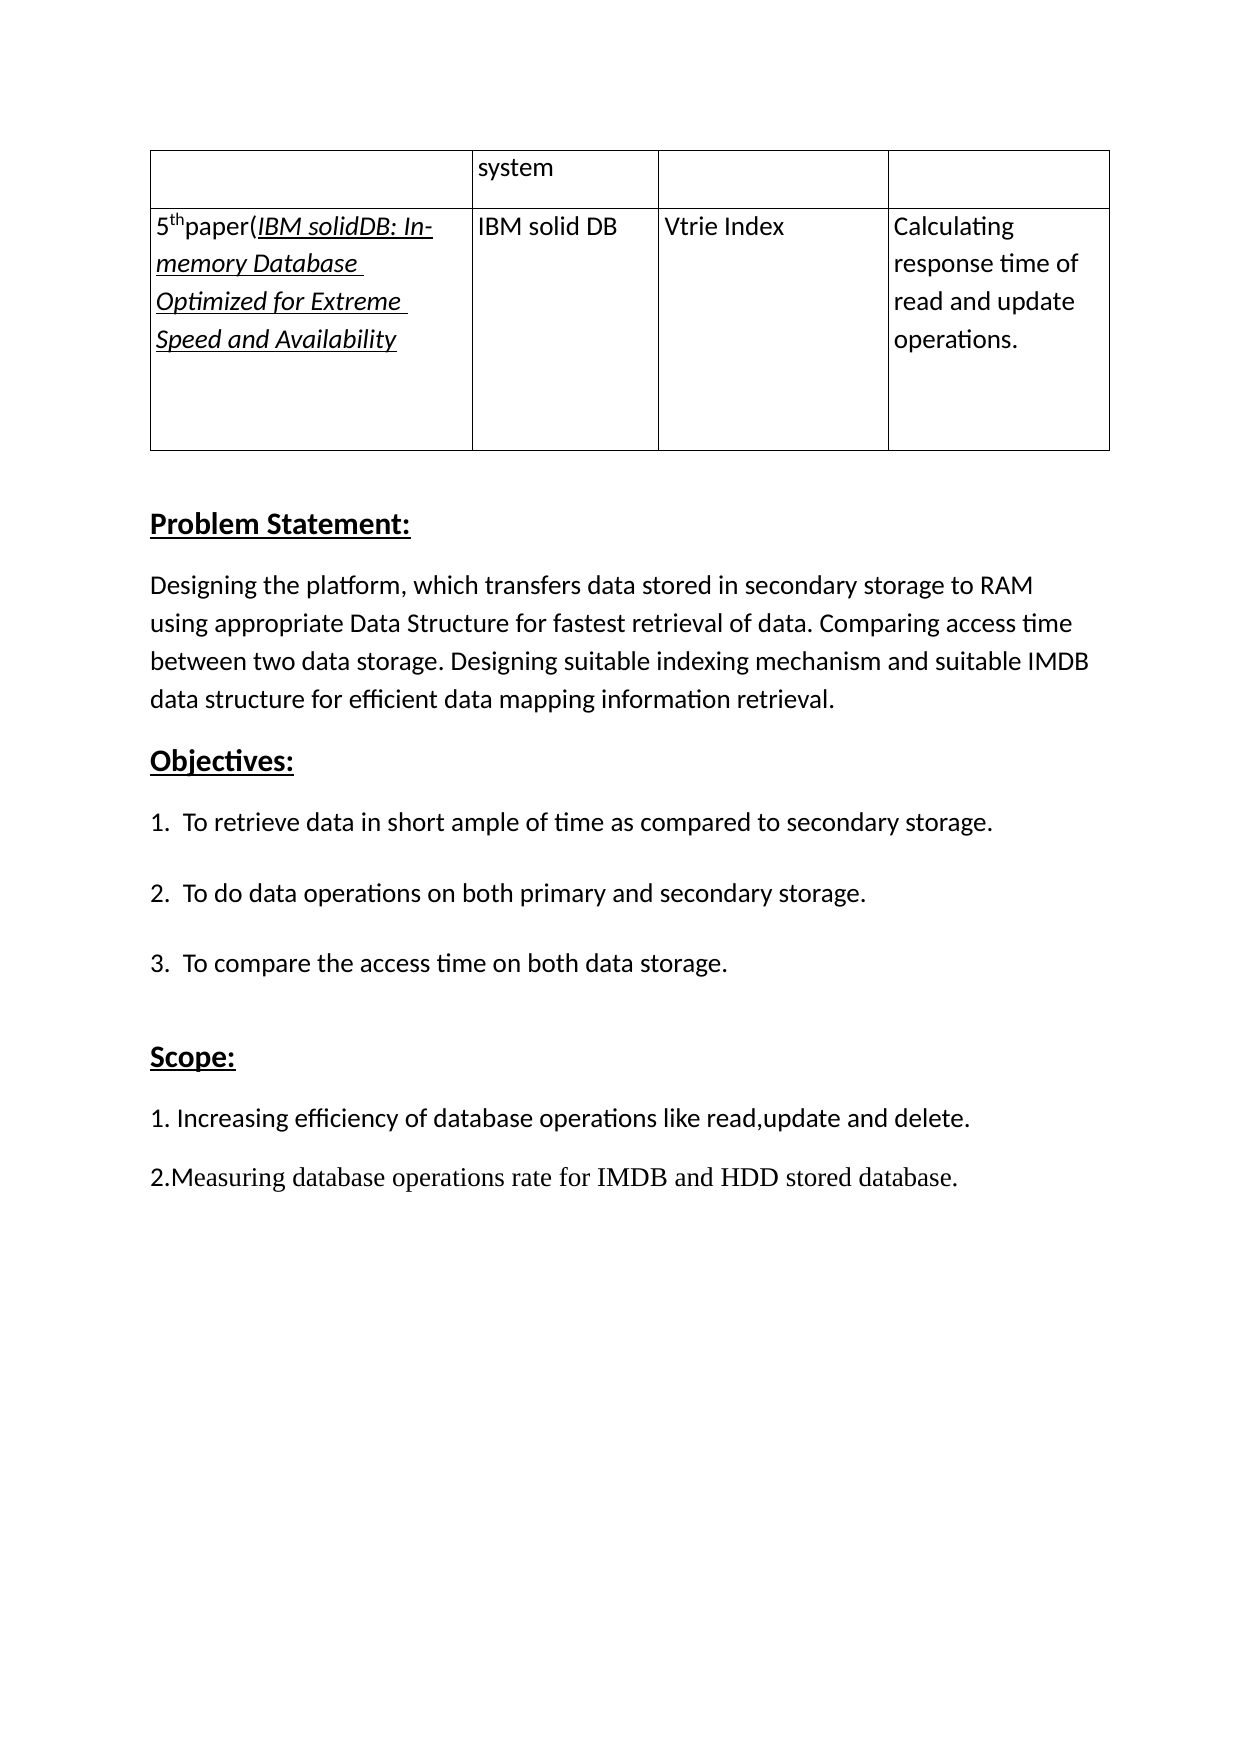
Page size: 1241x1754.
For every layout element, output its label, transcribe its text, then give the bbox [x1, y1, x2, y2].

table_cell [659, 151, 888, 208]
table_cell [151, 151, 472, 208]
text Objectives: [150, 741, 1090, 779]
text Designing the platform, which transfers data stored in secondary storage to RAM using appropriate Data Structure for fastest retrieval of data. Comparing access time between two data storage. Designing suitable indexing mechanism and suitable IMDB data structure for efficient data mapping information retrieval. [150, 568, 1090, 715]
text Scope: [150, 1037, 1090, 1075]
text 2. To do data operations on both primary and secondary storage. [150, 876, 1090, 909]
text 1. Increasing efficiency of database operations like read,update and delete. [150, 1101, 1090, 1134]
table_cell system [473, 151, 658, 208]
table_cell IBM solid DB [473, 209, 658, 450]
text 3. To compare the access time on both data storage. [150, 946, 1090, 979]
table_cell 5thpaper(IBM solidDB: In-memory Database Optimized for Extreme Speed and Availability [151, 209, 472, 450]
text 2.Measuring database operations rate for IMDB and HDD stored database. [150, 1160, 1090, 1193]
table_cell Calculating response time of read and update operations. [889, 209, 1109, 450]
text 1. To retrieve data in short ample of time as compared to secondary storage. [150, 806, 1090, 839]
text Problem Statement: [150, 504, 1090, 542]
table_cell Vtrie Index [659, 209, 888, 450]
table_cell [889, 151, 1109, 208]
